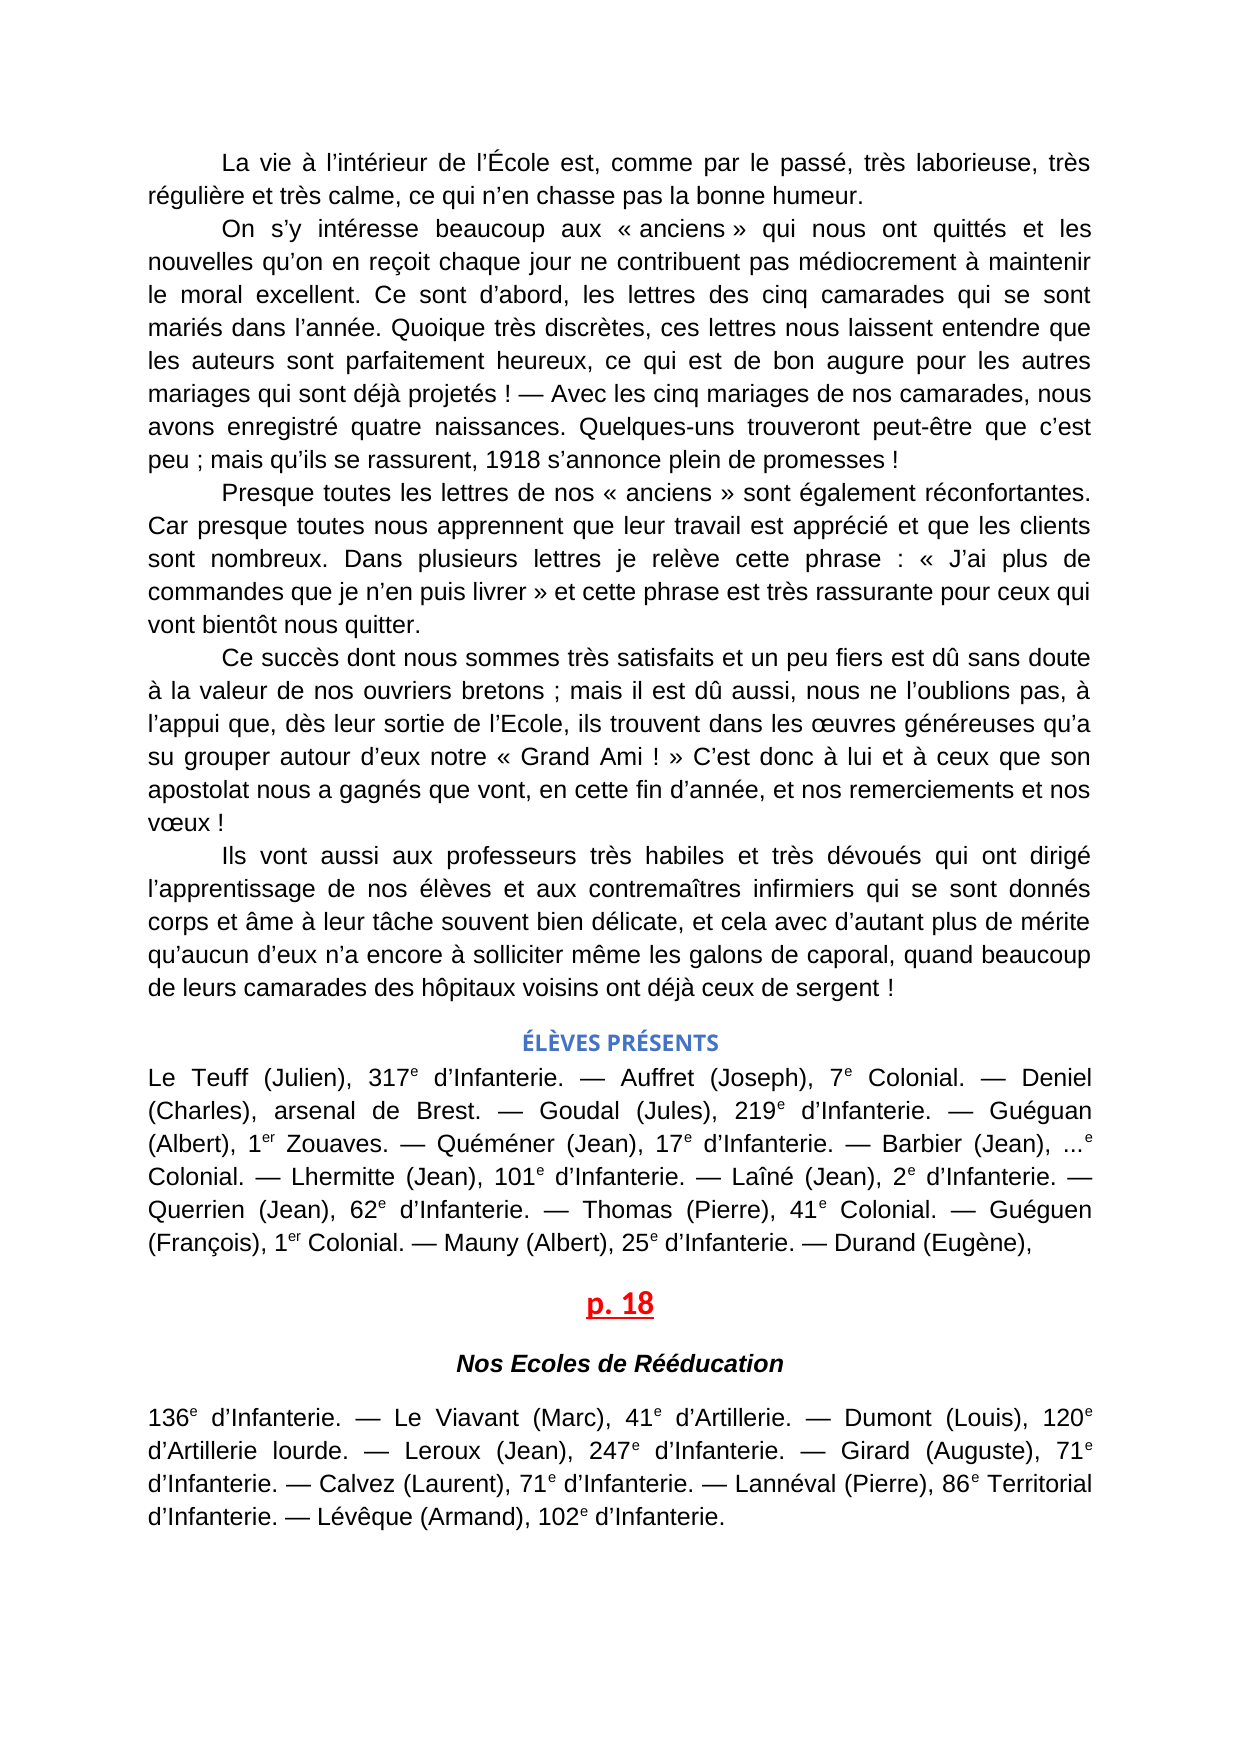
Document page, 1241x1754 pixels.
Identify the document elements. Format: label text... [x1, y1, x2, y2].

text 136e d’Infanterie. — Le Viavant (Marc), 41e d’Artillerie. — Dumont (Louis), 120e d’Artillerie lourde. — Leroux (Jean), 247e d’Infanterie. — Girard (Auguste), 71e d’Infanterie. — Calvez (Laurent), 71e d’Infanterie. — Lannéval (Pierre), 86e Territorial d’Infanterie. — Lévêque (Armand), 102e d’Infanterie. [148, 1403, 1093, 1531]
text Ce succès dont nous sommes très satisfaits et un peu fiers est dû sans doute à la valeur de nos ouvriers bretons ; mais il est dû aussi, nous ne l’oublions pas, à l’appui que, dès leur sortie de l’Ecole, ils trouvent dans les œuvres généreuses qu’a su grouper autour d’eux notre « Grand Ami ! » C’est donc à lui et à ceux que son apostolat nous a gagnés que vont, en cette fin d’année, et nos remerciements et nos vœux ! [148, 643, 1093, 837]
text p. 18 [148, 1282, 1093, 1323]
text On s’y intéresse beaucoup aux « anciens » qui nous ont quittés et les nouvelles qu’on en reçoit chaque jour ne contribuent pas médiocrement à maintenir le moral excellent. Ce sont d’abord, les lettres des cinq camarades qui se sont mariés dans l’année. Quoique très discrètes, ces lettres nous laissent entendre que les auteurs sont parfaitement heureux, ce qui est de bon augure pour les autres mariages qui sont déjà projetés ! — Avec les cinq mariages de nos camarades, nous avons enregistré quatre naissances. Quelques-uns trouveront peut-être que c’est peu ; mais qu’ils se rassurent, 1918 s’annonce plein de promesses ! [148, 214, 1093, 473]
text Nos Ecoles de Rééducation [148, 1349, 1093, 1378]
text Le Teuff (Julien), 317e d’Infanterie. — Auffret (Joseph), 7e Colonial. — Deniel (Charles), arsenal de Brest. — Goudal (Jules), 219e d’Infanterie. — Guéguan (Albert), 1er Zouaves. — Quéméner (Jean), 17e d’Infanterie. — Barbier (Jean), ...e Colonial. — Lhermitte (Jean), 101e d’Infanterie. — Laîné (Jean), 2e d’Infanterie. — Querrien (Jean), 62e d’Infanterie. — Thomas (Pierre), 41e Colonial. — Guéguen (François), 1er Colonial. — Mauny (Albert), 25e d’Infanterie. — Durand (Eugène), [148, 1063, 1093, 1257]
text La vie à l’intérieur de l’École est, comme par le passé, très laborieuse, très régulière et très calme, ce qui n’en chasse pas la bonne humeur. [148, 148, 1093, 209]
text Ils vont aussi aux professeurs très habiles et très dévoués qui ont dirigé l’apprentissage de nos élèves et aux contremaîtres infirmiers qui se sont donnés corps et âme à leur tâche souvent bien délicate, et cela avec d’autant plus de mérite qu’aucun d’eux n’a encore à solliciter même les galons de caporal, quand beaucoup de leurs camarades des hôpitaux voisins ont déjà ceux de sergent ! [148, 841, 1093, 1002]
subtitle ÉLÈVES PRÉSENTS [148, 1027, 1093, 1058]
text Presque toutes les lettres de nos « anciens » sont également réconfortantes. Car presque toutes nous apprennent que leur travail est apprécié et que les clients sont nombreux. Dans plusieurs lettres je relève cette phrase : « J’ai plus de commandes que je n’en puis livrer » et cette phrase est très rassurante pour ceux qui vont bientôt nous quitter. [148, 478, 1093, 639]
